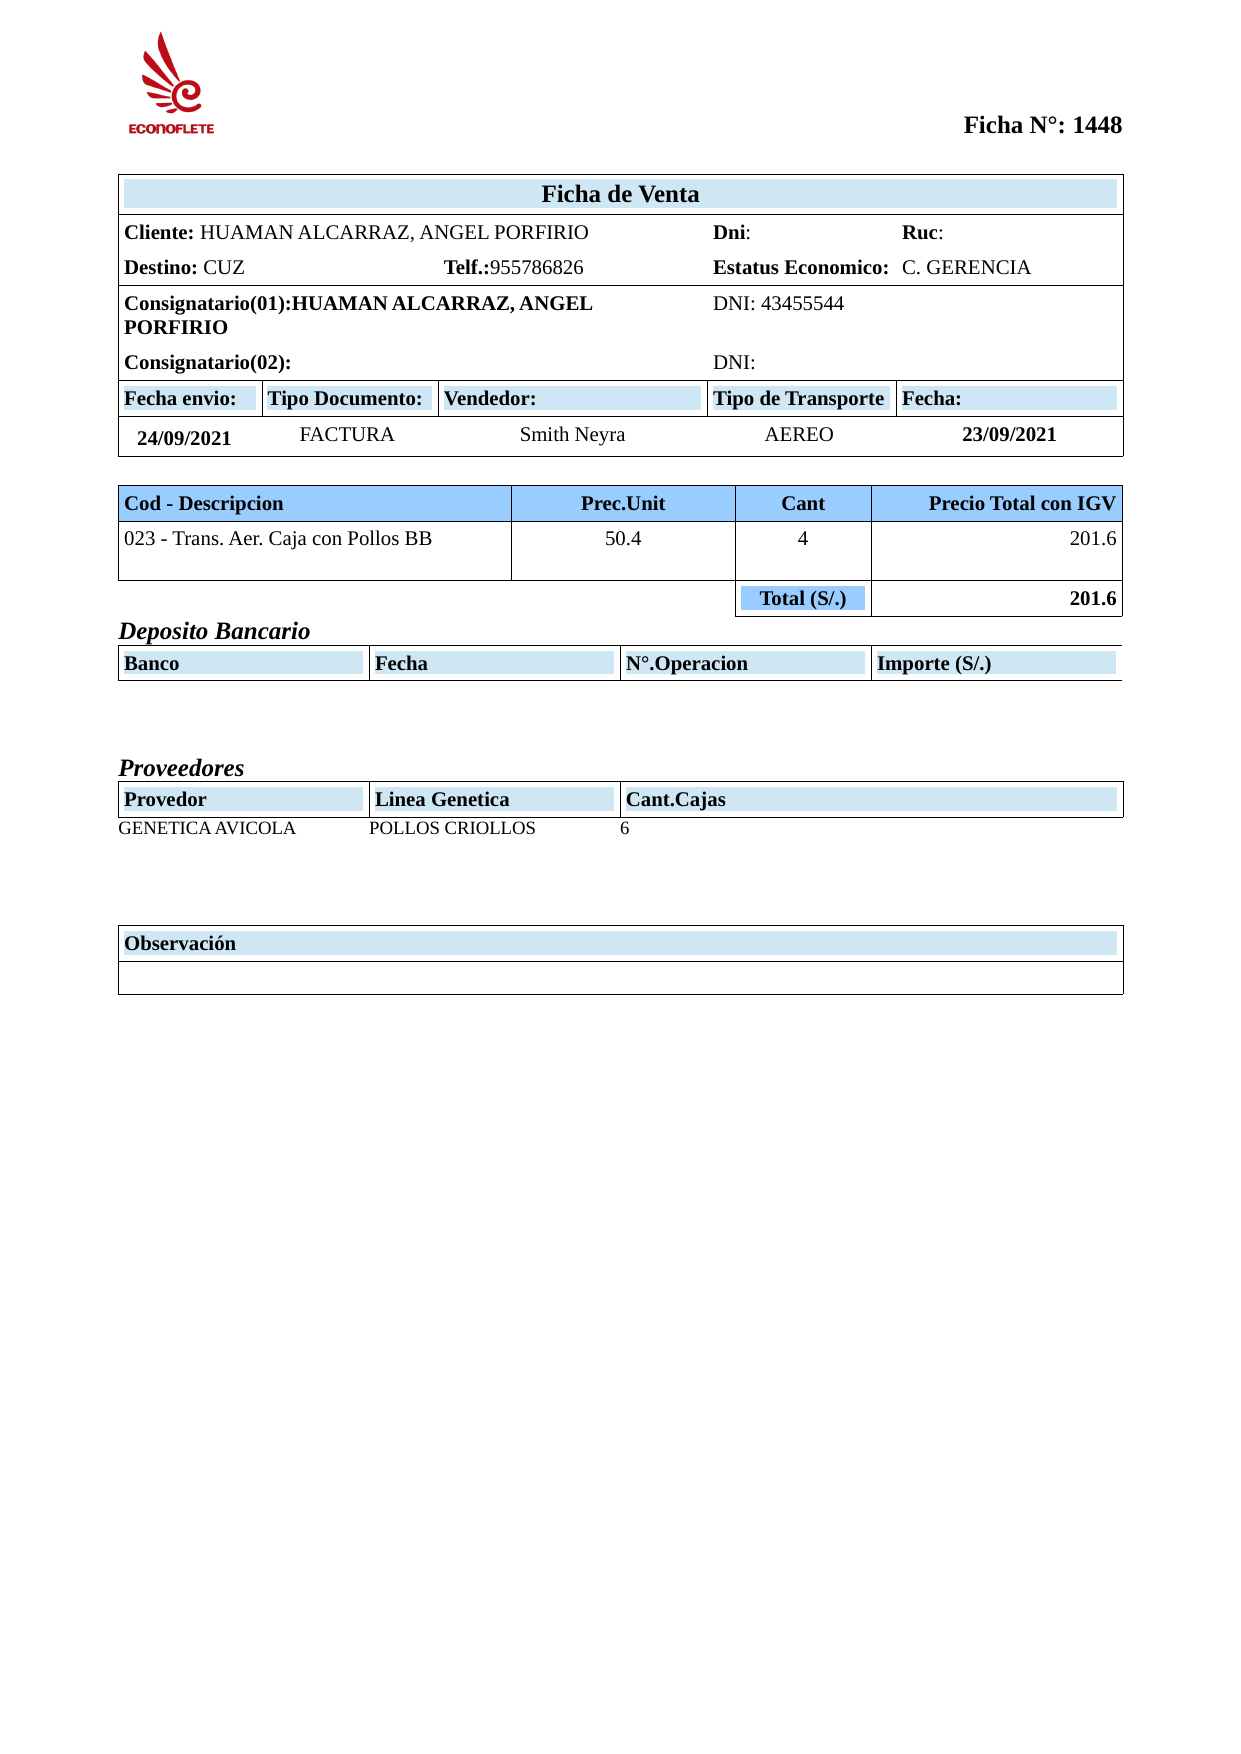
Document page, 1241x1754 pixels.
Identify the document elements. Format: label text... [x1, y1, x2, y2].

table_header N°.Operacion [621, 646, 871, 680]
table_cell 023 - Trans. Aer. Caja con Pollos BB [119, 522, 511, 580]
table_cell [118, 839, 369, 860]
table_cell 24/09/2021 [119, 417, 262, 456]
table_cell [369, 729, 620, 753]
table_cell Destino: CUZ [119, 249, 438, 285]
table_cell Ruc: [896, 215, 1123, 249]
table_cell [620, 860, 1123, 882]
table_header Cod - Descripcion [119, 486, 511, 521]
table_cell [620, 729, 871, 753]
table_cell [620, 681, 871, 704]
table_cell [511, 581, 735, 616]
table_cell [871, 705, 1122, 728]
table_cell Tipo de Transporte [708, 381, 896, 416]
table_cell DNI: 43455544 [707, 286, 1123, 344]
table_cell Tipo Documento: [263, 381, 438, 416]
table_cell Vendedor: [439, 381, 707, 416]
table_cell Fecha: [897, 381, 1123, 416]
table_cell Smith Neyra [438, 417, 707, 456]
table_cell [118, 882, 369, 903]
table_header Cant.Cajas [621, 782, 1123, 817]
picture [118, 31, 225, 134]
table_cell FACTURA [262, 417, 438, 456]
text Proveedores [118, 753, 1122, 781]
table_cell Estatus Economico: [707, 249, 896, 285]
table_cell Total (S/.) [736, 581, 871, 616]
table_cell Consignatario(01):HUAMAN ALCARRAZ, ANGEL PORFIRIO [119, 286, 707, 344]
table_cell Dni: [707, 215, 896, 249]
table_cell 201.6 [872, 522, 1122, 580]
table_cell [369, 903, 620, 925]
table_header Provedor [119, 782, 369, 817]
table_header Linea Genetica [370, 782, 620, 817]
table_cell [369, 705, 620, 728]
table_cell [620, 882, 1123, 903]
table_cell [369, 860, 620, 882]
text Deposito Bancario [118, 616, 1122, 645]
table_cell [118, 581, 511, 616]
table_cell [620, 839, 1123, 860]
table_header Fecha [370, 646, 620, 680]
table_header Importe (S/.) [872, 646, 1122, 680]
table_cell C. GERENCIA [896, 249, 1123, 285]
table_cell DNI: [707, 345, 1123, 380]
table_header Precio Total con IGV [872, 486, 1122, 521]
table_cell AEREO [707, 417, 896, 456]
table_cell 50.4 [512, 522, 735, 580]
table_cell Fecha envio: [119, 381, 262, 416]
table_cell Telf.:955786826 [438, 249, 707, 285]
table_cell [620, 705, 871, 728]
table_cell GENETICA AVICOLA [118, 818, 369, 839]
table_cell [369, 681, 620, 704]
table_cell [871, 681, 1122, 704]
table_cell [118, 705, 369, 728]
table_cell [871, 729, 1122, 753]
table_header Prec.Unit [512, 486, 735, 521]
table_cell 4 [736, 522, 871, 580]
table_cell Cliente: HUAMAN ALCARRAZ, ANGEL PORFIRIO [119, 215, 707, 249]
table_cell 23/09/2021 [896, 417, 1123, 456]
table_header Cant [736, 486, 871, 521]
table_cell [620, 903, 1123, 925]
table_cell [118, 860, 369, 882]
table_cell [369, 839, 620, 860]
table_cell 201.6 [872, 581, 1122, 616]
table_header Observación [119, 926, 1123, 961]
table_cell [118, 729, 369, 753]
table_cell [118, 681, 369, 704]
table_cell POLLOS CRIOLLOS [369, 818, 620, 839]
table_cell [369, 882, 620, 903]
table_cell 6 [620, 818, 1123, 839]
table_header Ficha de Venta [119, 175, 1123, 214]
table_cell [119, 962, 1123, 994]
table_header Banco [119, 646, 369, 680]
table_cell [118, 903, 369, 925]
table_cell Consignatario(02): [119, 345, 707, 380]
